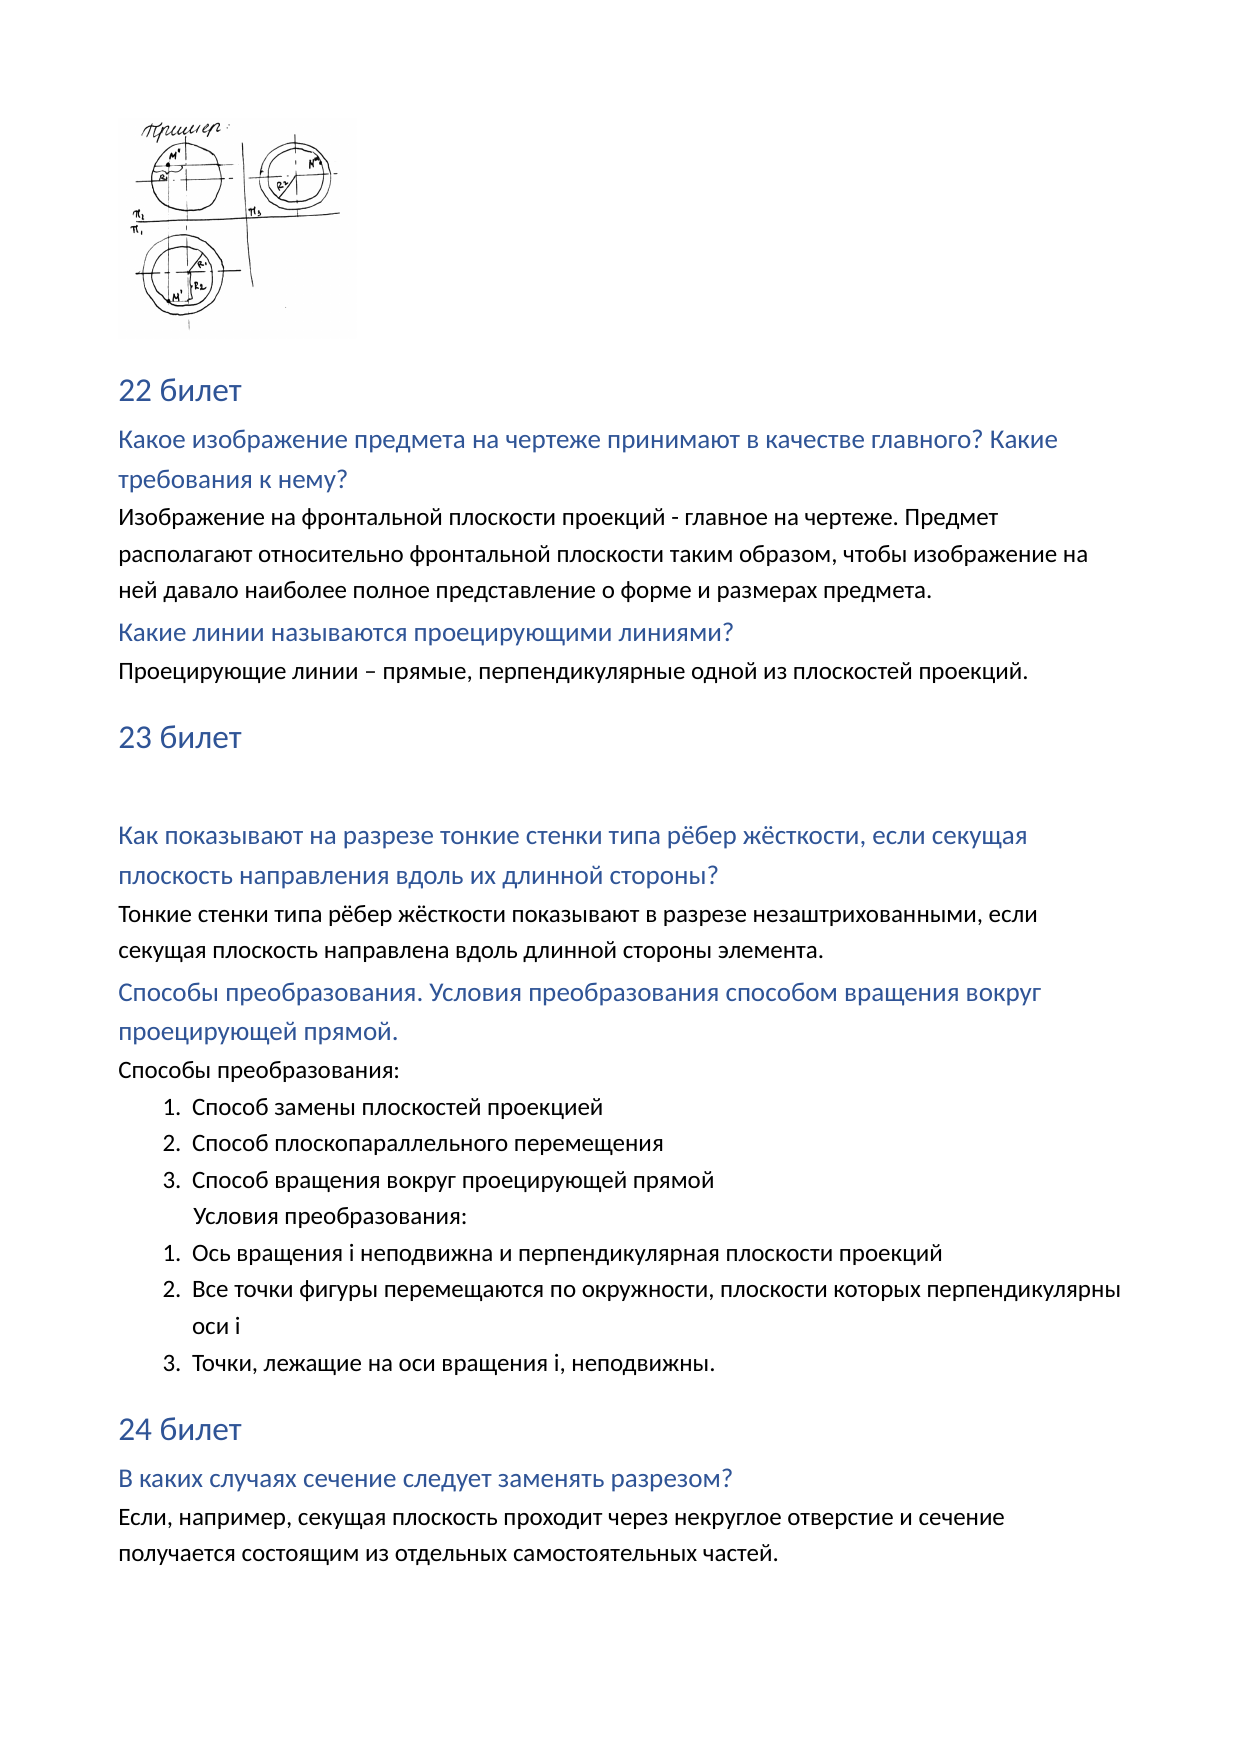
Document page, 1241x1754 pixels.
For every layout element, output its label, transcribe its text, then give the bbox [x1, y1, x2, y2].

list Способ вращения вокруг проецирующей прямой [162, 1164, 1122, 1194]
list Способ плоскопараллельного перемещения [162, 1127, 1122, 1158]
text Изображение на фронтальной плоскости проекций - главное на чертеже. Предмет располагают относительно фронтальной плоскости таким образом, чтобы изображение на ней давало наиболее полное представление о форме и размерах предмета. [118, 501, 1122, 605]
subtitle 22 билет [118, 369, 1122, 410]
text Условия преобразования: [193, 1200, 1122, 1231]
list Точки, лежащие на оси вращения i, неподвижны. [162, 1347, 1122, 1377]
subtitle Какие линии называются проецирующими линиями? [118, 615, 1122, 648]
text Способы преобразования: [118, 1054, 1122, 1085]
subtitle В каких случаях сечение следует заменять разрезом? [118, 1461, 1122, 1494]
subtitle Способы преобразования. Условия преобразования способом вращения вокруг проецирующей прямой. [118, 975, 1122, 1048]
text Проецирующие линии – прямые, перпендикулярные одной из плоскостей проекций. [118, 655, 1122, 685]
text Если, например, секущая плоскость проходит через некруглое отверстие и сечение получается состоящим из отдельных самостоятельных частей. [118, 1501, 1122, 1568]
picture [118, 118, 357, 339]
subtitle Как показывают на разрезе тонкие стенки типа рёбер жёсткости, если секущая плоскость направления вдоль их длинной стороны? [118, 818, 1122, 891]
list Способ замены плоскостей проекцией [162, 1091, 1122, 1121]
list Ось вращения i неподвижна и перпендикулярная плоскости проекций [162, 1237, 1122, 1267]
list Все точки фигуры перемещаются по окружности, плоскости которых перпендикулярны оси i [162, 1273, 1122, 1341]
subtitle 23 билет [118, 716, 1122, 757]
subtitle Какое изображение предмета на чертеже принимают в качестве главного? Какие требования к нему? [118, 422, 1122, 495]
subtitle 24 билет [118, 1408, 1122, 1449]
text Тонкие стенки типа рёбер жёсткости показывают в разрезе незаштрихованными, если секущая плоскость направлена вдоль длинной стороны элемента. [118, 898, 1122, 965]
